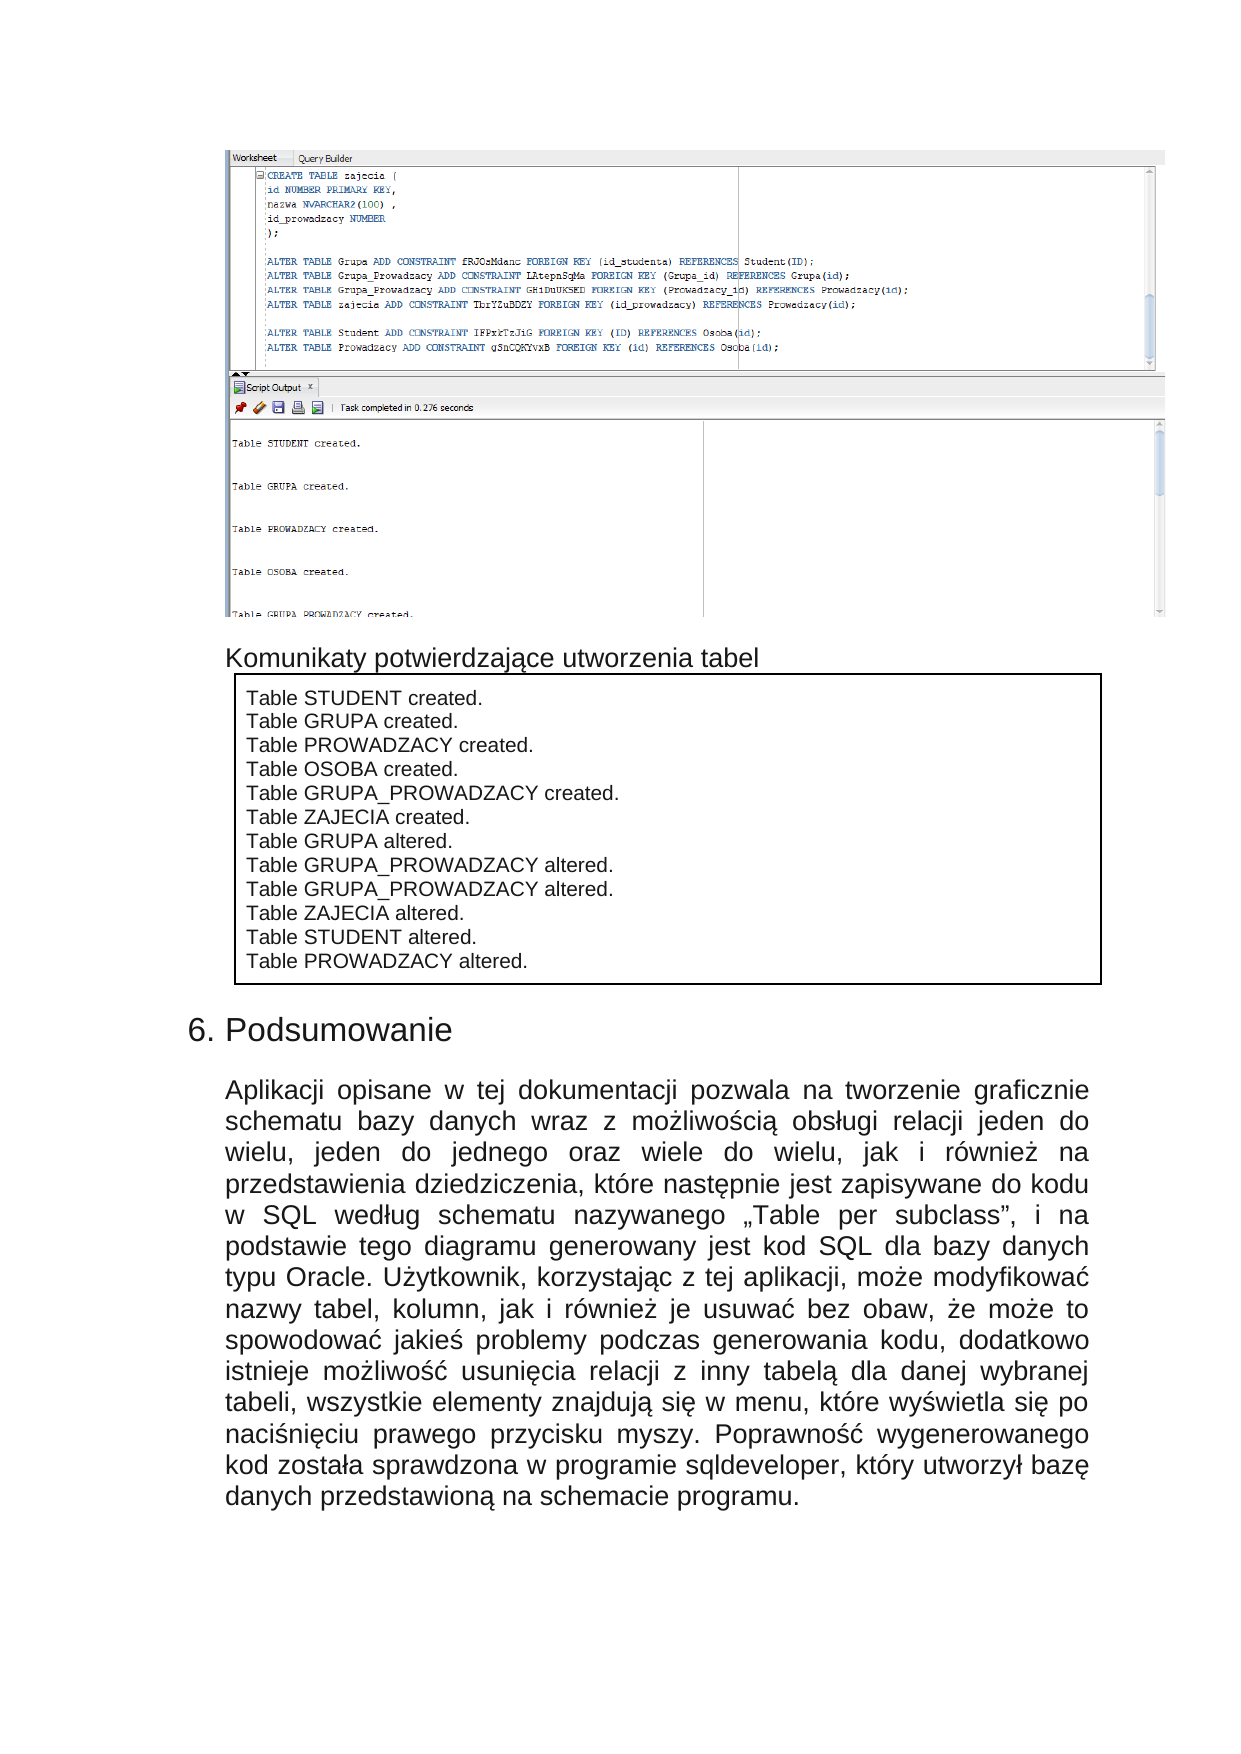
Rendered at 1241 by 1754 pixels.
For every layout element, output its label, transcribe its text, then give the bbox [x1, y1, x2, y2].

text Komunikaty potwierdzające utworzenia tabel [225, 642, 1090, 673]
table_header Table STUDENT created. Table GRUPA created. Table PROWADZACY created. Table OSOBA created. Table GRUPA_PROWADZACY created. Table ZAJECIA created. Table GRUPA altered. Table GRUPA_PROWADZACY altered. Table GRUPA_PROWADZACY altered. Table ZAJECIA altered. Table STUDENT altered. Table PROWADZACY altered. [236, 675, 1100, 983]
list Podsumowanie [187, 1010, 1090, 1049]
text Aplikacji opisane w tej dokumentacji pozwala na tworzenie graficznie schematu bazy danych wraz z możliwością obsługi relacji jeden do wielu, jeden do jednego oraz wiele do wielu, jak i również na przedstawienia dziedziczenia, które następnie jest zapisywane do kodu w SQL według schematu nazywanego „Table per subclass”, i na podstawie tego diagramu generowany jest kod SQL dla bazy danych typu Oracle. Użytkownik, korzystając z tej aplikacji, może modyfikować nazwy tabel, kolumn, jak i również je usuwać bez obaw, że może to spowodować jakieś problemy podczas generowania kodu, dodatkowo istnieje możliwość usunięcia relacji z inny tabelą dla danej wybranej tabeli, wszystkie elementy znajdują się w menu, które wyświetla się po naciśnięciu prawego przycisku myszy. Poprawność wygenerowanego kod została sprawdzona w programie sqldeveloper, który utworzył bazę danych przedstawioną na schemacie programu. [225, 1074, 1090, 1511]
picture [225, 150, 1166, 617]
